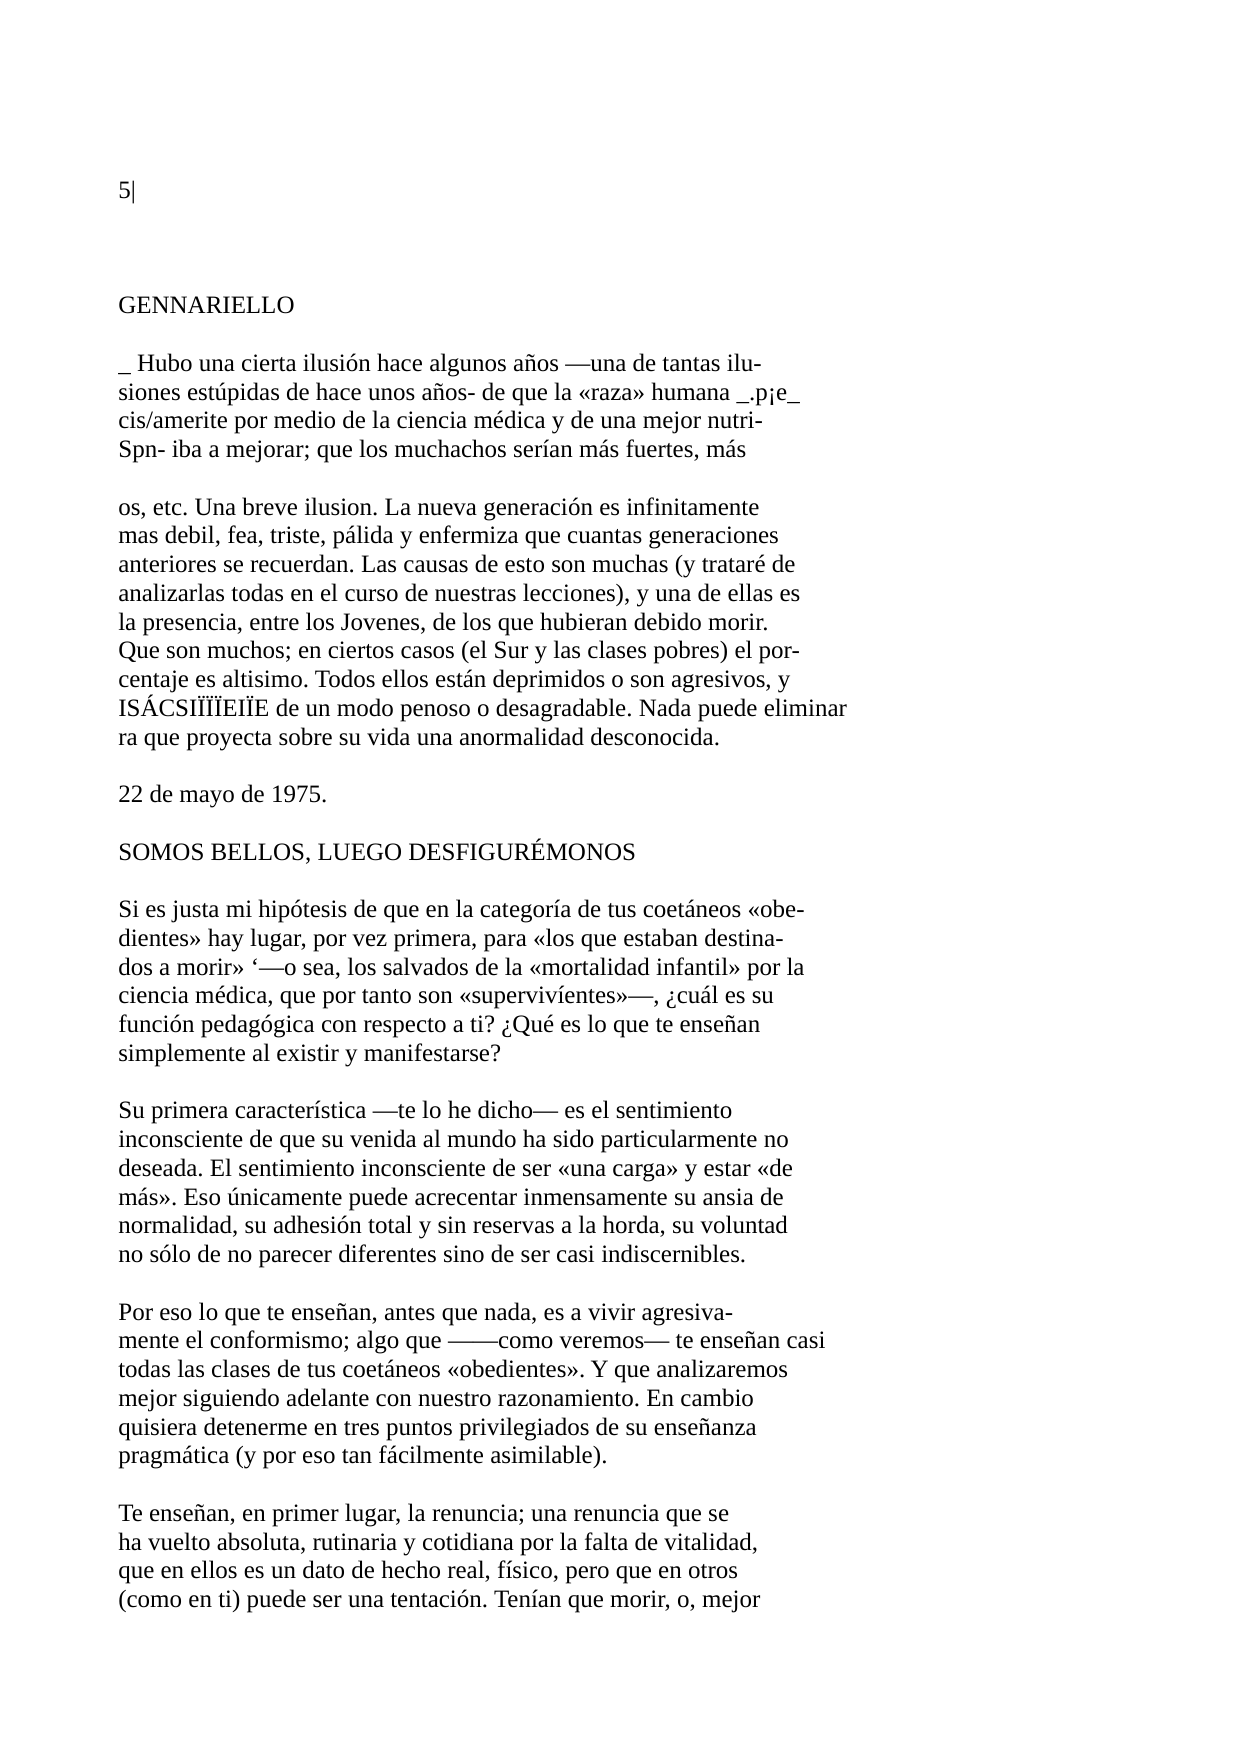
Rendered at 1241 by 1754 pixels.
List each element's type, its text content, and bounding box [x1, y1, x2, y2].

text mas debil, fea, triste, pálida y enfermiza que cuantas generaciones [118, 521, 1122, 549]
text 5| [118, 176, 1122, 204]
text os, etc. Una breve ilusion. La nueva generación es infinitamente [118, 492, 1122, 521]
text normalidad, su adhesión total y sin reservas a la horda, su voluntad [118, 1211, 1122, 1239]
text cis/amerite por medio de la ciencia médica y de una mejor nutri- [118, 406, 1122, 434]
text Su primera característica —te lo he dicho— es el sentimiento [118, 1096, 1122, 1124]
text pragmática (y por eso tan fácilmente asimilable). [118, 1441, 1122, 1469]
text mente el conformismo; algo que ——como veremos— te enseñan casi [118, 1326, 1122, 1354]
text Spn- iba a mejorar; que los muchachos serían más fuertes, más [118, 434, 1122, 463]
text dientes» hay lugar, por vez primera, para «los que estaban destina- [118, 923, 1122, 952]
text (como en ti) puede ser una tentación. Tenían que morir, o, mejor [118, 1584, 1122, 1613]
text Te enseñan, en primer lugar, la renuncia; una renuncia que se [118, 1498, 1122, 1527]
text Por eso lo que te enseñan, antes que nada, es a vivir agresiva- [118, 1297, 1122, 1326]
text inconsciente de que su venida al mundo ha sido particularmente no [118, 1124, 1122, 1153]
text simplemente al existir y manifestarse? [118, 1038, 1122, 1067]
text todas las clases de tus coetáneos «obedientes». Y que analizaremos [118, 1354, 1122, 1383]
text quisiera detenerme en tres puntos privilegiados de su enseñanza [118, 1412, 1122, 1441]
text SOMOS BELLOS, LUEGO DESFIGURÉMONOS [118, 837, 1122, 866]
text ISÁCSIÏÏÏEIÏE de un modo penoso o desagradable. Nada puede eliminar [118, 693, 1122, 722]
text _ Hubo una cierta ilusión hace algunos años —una de tantas ilu- [118, 348, 1122, 377]
text GENNARIELLO [118, 291, 1122, 319]
text dos a morir» ‘—o sea, los salvados de la «mortalidad infantil» por la [118, 952, 1122, 981]
text siones estúpidas de hace unos años- de que la «raza» humana _.p¡e_ [118, 377, 1122, 406]
text deseada. El sentimiento inconsciente de ser «una carga» y estar «de [118, 1153, 1122, 1182]
text ra que proyecta sobre su vida una anormalidad desconocida. [118, 722, 1122, 751]
text analizarlas todas en el curso de nuestras lecciones), y una de ellas es [118, 578, 1122, 607]
text Que son muchos; en ciertos casos (el Sur y las clases pobres) el por- [118, 636, 1122, 664]
text ciencia médica, que por tanto son «supervivíentes»—, ¿cuál es su [118, 981, 1122, 1009]
text Si es justa mi hipótesis de que en la categoría de tus coetáneos «obe- [118, 894, 1122, 923]
text mejor siguiendo adelante con nuestro razonamiento. En cambio [118, 1383, 1122, 1412]
text ha vuelto absoluta, rutinaria y cotidiana por la falta de vitalidad, [118, 1527, 1122, 1556]
text centaje es altisimo. Todos ellos están deprimidos o son agresivos, y [118, 664, 1122, 693]
text 22 de mayo de 1975. [118, 779, 1122, 808]
text función pedagógica con respecto a ti? ¿Qué es lo que te enseñan [118, 1009, 1122, 1038]
text que en ellos es un dato de hecho real, físico, pero que en otros [118, 1556, 1122, 1584]
text más». Eso únicamente puede acrecentar inmensamente su ansia de [118, 1182, 1122, 1211]
text no sólo de no parecer diferentes sino de ser casi indiscernibles. [118, 1239, 1122, 1268]
text la presencia, entre los Jovenes, de los que hubieran debido morir. [118, 607, 1122, 636]
text anteriores se recuerdan. Las causas de esto son muchas (y trataré de [118, 549, 1122, 578]
